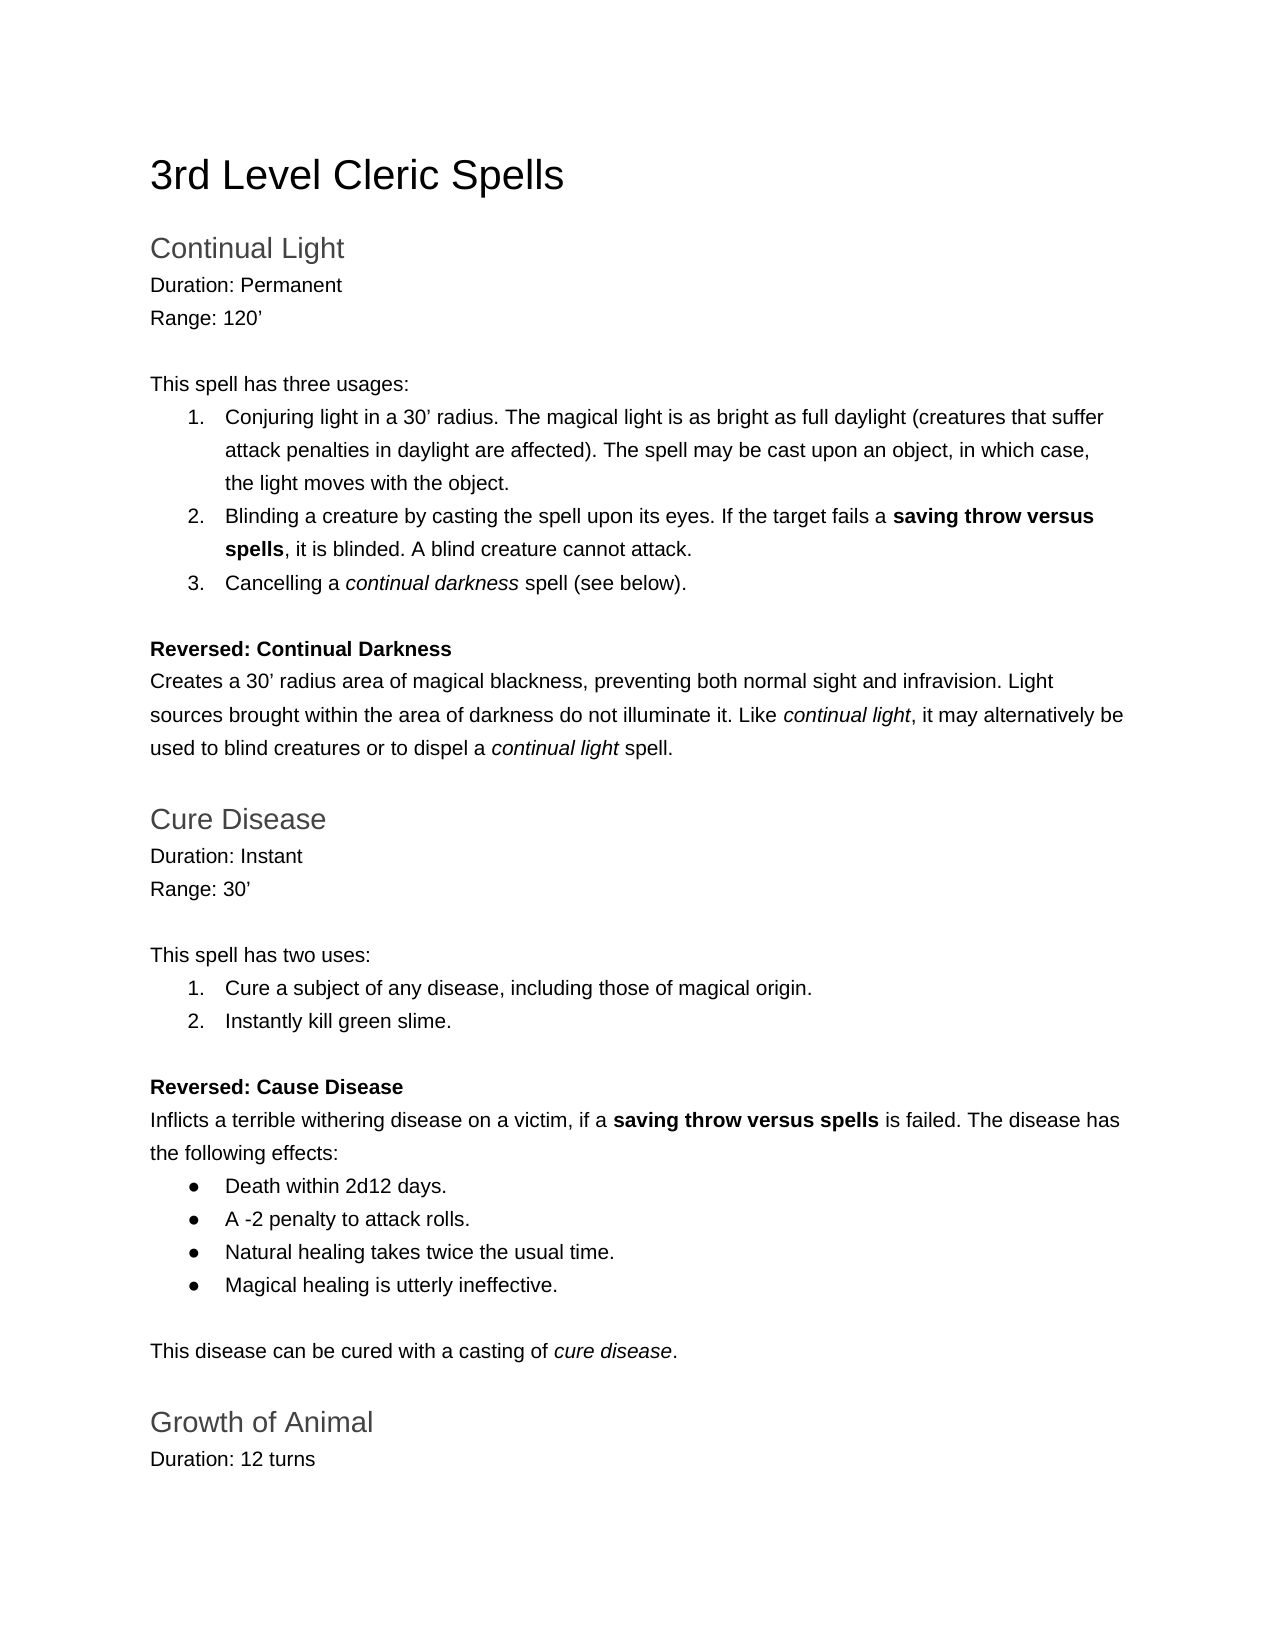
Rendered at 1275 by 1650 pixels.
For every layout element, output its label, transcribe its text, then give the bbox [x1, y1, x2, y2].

list Cure a subject of any disease, including those of magical origin. [187, 976, 1125, 1000]
text This spell has three usages: [150, 372, 1125, 396]
text Reversed: Cause Disease [150, 1075, 1125, 1099]
subtitle 3rd Level Cleric Spells [150, 150, 1125, 198]
text This disease can be cured with a casting of cure disease. [150, 1339, 1125, 1363]
list Conjuring light in a 30’ radius. The magical light is as bright as full daylight (creatures that suffer attack penalties in daylight are affected). The spell may be cast upon an object, in which case, the light moves with the object. [187, 405, 1125, 495]
list Death within 2d12 days. [187, 1174, 1125, 1198]
text Duration: Permanent [150, 273, 1125, 297]
text Range: 30’ [150, 877, 1125, 901]
text This spell has two uses: [150, 943, 1125, 967]
text Inflicts a terrible withering disease on a victim, if a saving throw versus spells is failed. The disease has the following effects: [150, 1108, 1125, 1165]
subtitle Continual Light [150, 231, 1125, 265]
text Creates a 30’ radius area of magical blackness, preventing both normal sight and infravision. Light sources brought within the area of darkness do not illuminate it. Like continual light, it may alternatively be used to blind creatures or to dispel a continual light spell. [150, 669, 1125, 759]
subtitle Growth of Animal [150, 1405, 1125, 1439]
list Magical healing is utterly ineffective. [187, 1273, 1125, 1297]
text Reversed: Continual Darkness [150, 636, 1125, 660]
list Cancelling a continual darkness spell (see below). [187, 570, 1125, 594]
text Range: 120’ [150, 306, 1125, 330]
list Natural healing takes twice the usual time. [187, 1240, 1125, 1264]
list Blinding a creature by casting the spell upon its eyes. If the target fails a saving throw versus spells, it is blinded. A blind creature cannot attack. [187, 504, 1125, 561]
subtitle Cure Disease [150, 802, 1125, 835]
text Duration: Instant [150, 844, 1125, 868]
text Duration: 12 turns [150, 1447, 1125, 1471]
list Instantly kill green slime. [187, 1009, 1125, 1033]
list A -2 penalty to attack rolls. [187, 1207, 1125, 1231]
